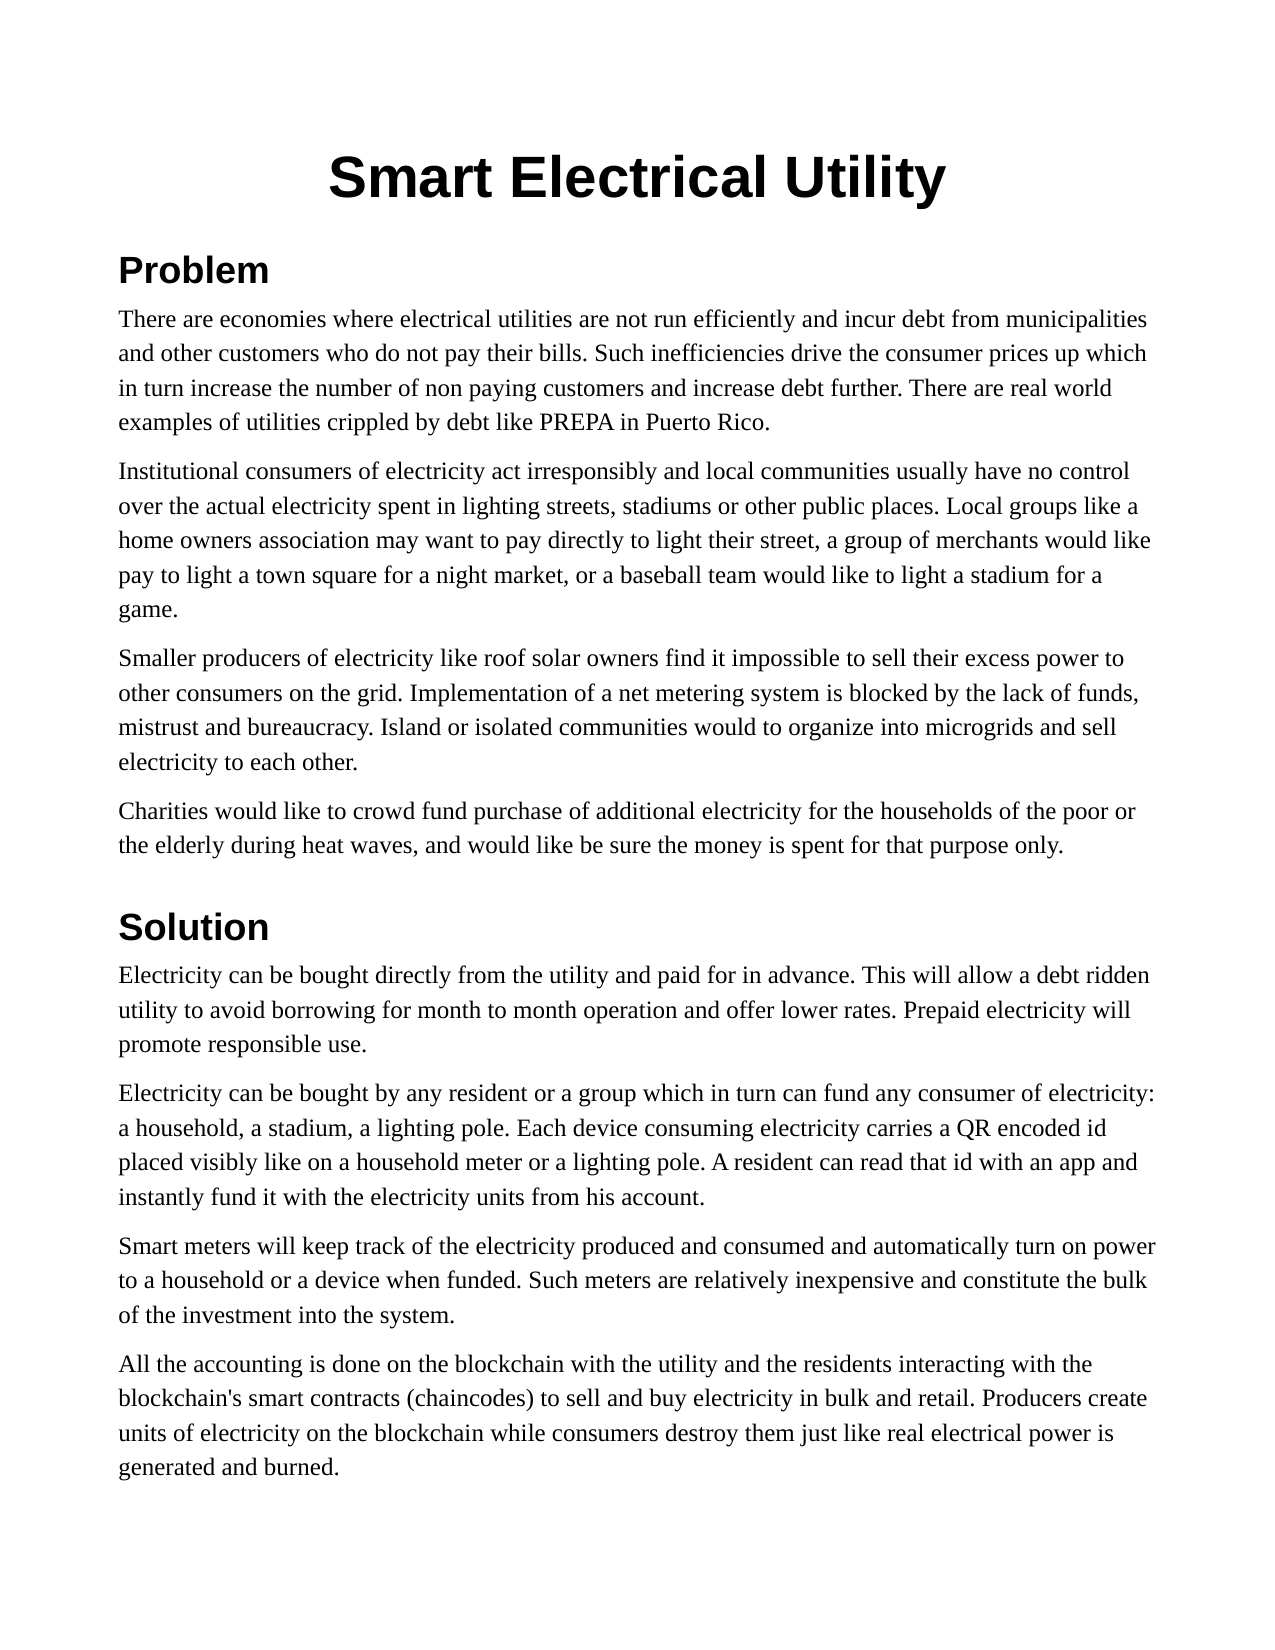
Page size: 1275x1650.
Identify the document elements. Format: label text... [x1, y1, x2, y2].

text All the accounting is done on the blockchain with the utility and the residents interacting with the blockchain's smart contracts (chaincodes) to sell and buy electricity in bulk and retail. Producers create units of electricity on the blockchain while consumers destroy them just like real electrical power is generated and burned. [118, 1349, 1157, 1481]
text Smart meters will keep track of the electricity produced and consumed and automatically turn on power to a household or a device when funded. Such meters are relatively inexpensive and constitute the bulk of the investment into the system. [118, 1231, 1157, 1329]
text Electricity can be bought directly from the utility and paid for in advance. This will allow a debt ridden utility to avoid borrowing for month to month operation and offer lower rates. Prepaid electricity will promote responsible use. [118, 961, 1157, 1058]
text Charities would like to crowd fund purchase of additional electricity for the households of the poor or the elderly during heat waves, and would like be sure the money is spent for that purpose only. [118, 796, 1157, 859]
subtitle Problem [118, 248, 1157, 291]
text Institutional consumers of electricity act irresponsibly and local communities usually have no control over the actual electricity spent in lighting streets, stadiums or other public places. Local groups like a home owners association may want to pay directly to light their street, a group of merchants would like pay to light a town square for a night market, or a baseball team would like to light a stadium for a game. [118, 456, 1157, 623]
text Smaller producers of electricity like roof solar owners find it impossible to sell their excess power to other consumers on the grid. Implementation of a net metering system is blocked by the lack of funds, mistrust and bureaucracy. Island or isolated communities would to organize into microgrids and sell electricity to each other. [118, 643, 1157, 776]
title Smart Electrical Utility [118, 143, 1157, 210]
text There are economies where electrical utilities are not run efficiently and incur debt from municipalities and other customers who do not pay their bills. Such inefficiencies drive the consumer prices up which in turn increase the number of non paying customers and increase debt further. There are real world examples of utilities crippled by debt like PREPA in Puerto Rico. [118, 304, 1157, 436]
text Electricity can be bought by any resident or a group which in turn can fund any consumer of electricity: a household, a stadium, a lighting pole. Each device consuming electricity carries a QR encoded id placed visibly like on a household meter or a lighting pole. A resident can read that id with an app and instantly fund it with the electricity units from his account. [118, 1078, 1157, 1211]
subtitle Solution [118, 904, 1157, 948]
